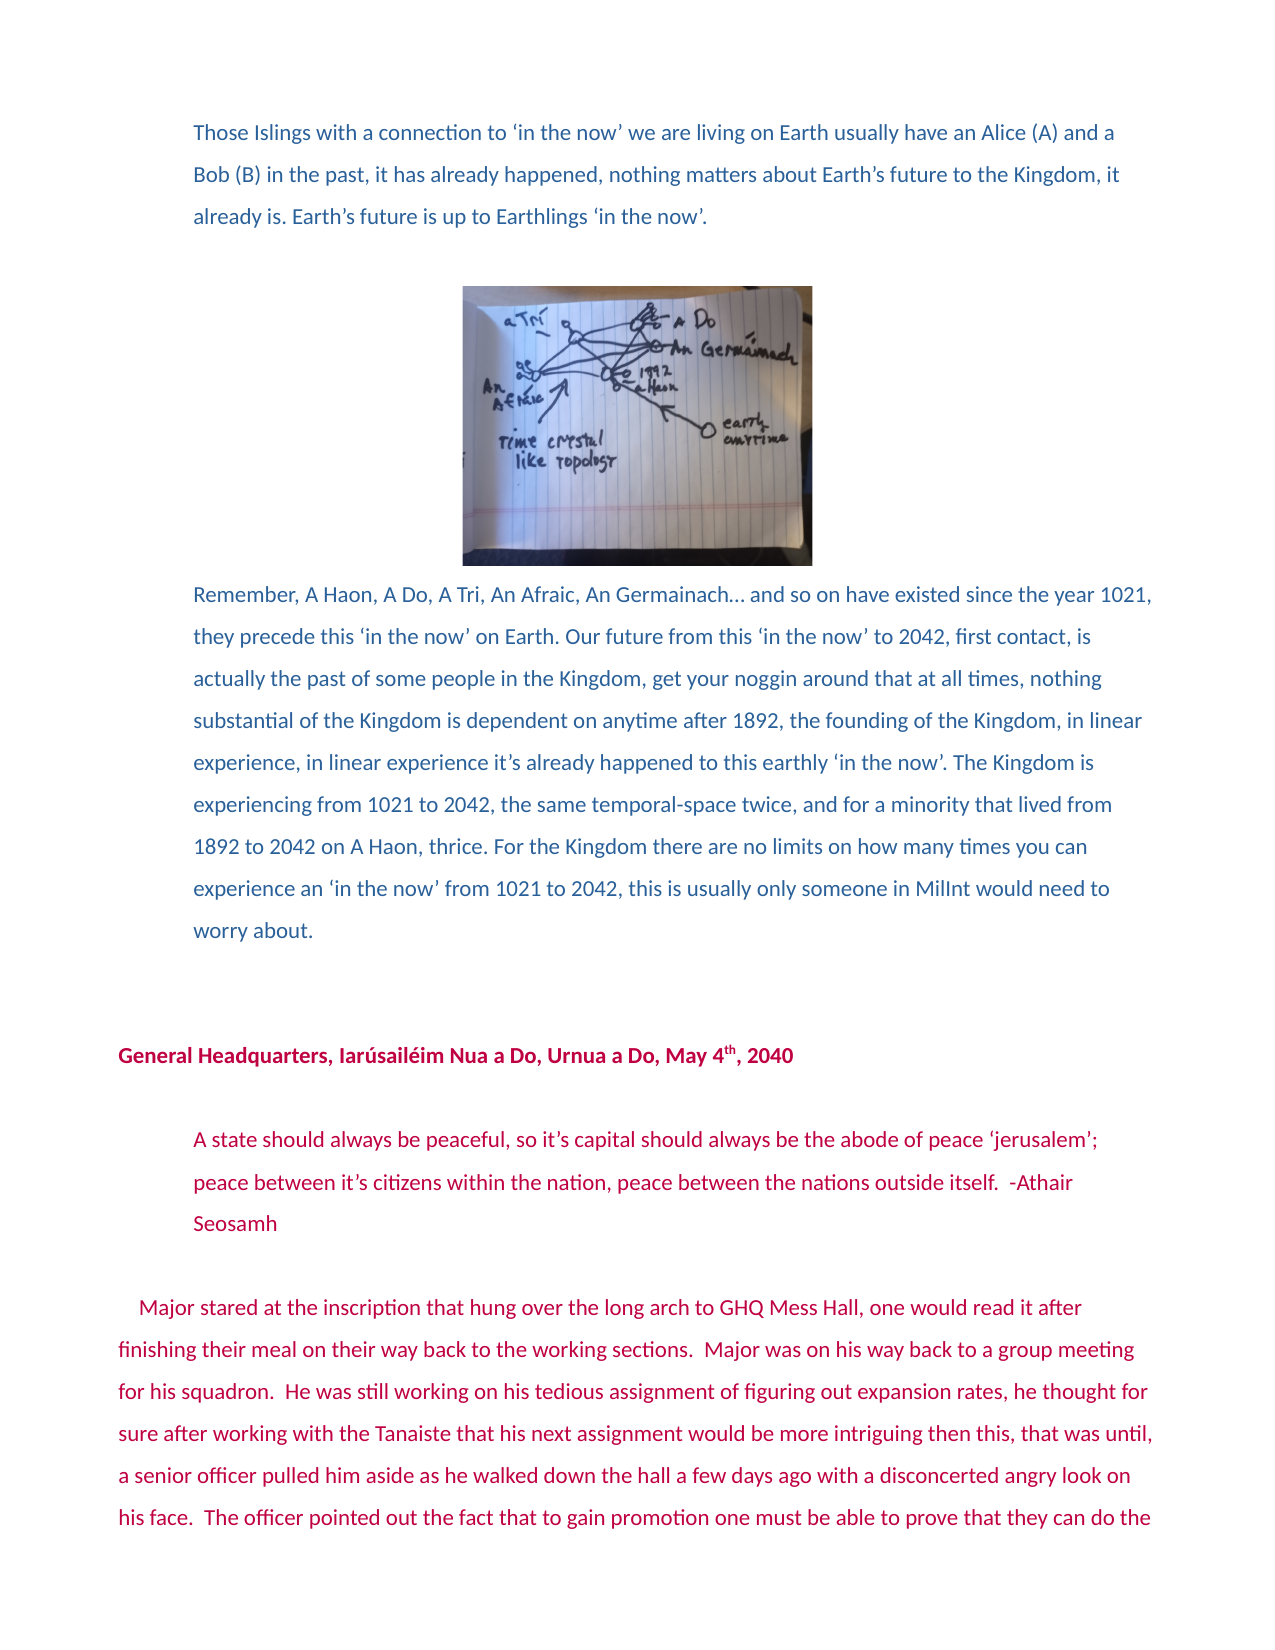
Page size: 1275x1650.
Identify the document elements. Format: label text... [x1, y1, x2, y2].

text General Headquarters, Iarúsailéim Nua a Do, Urnua a Do, May 4th, 2040 [118, 1042, 1157, 1070]
text Major stared at the inscription that hung over the long arch to GHQ Mess Hall, one would read it after finishing their meal on their way back to the working sections. Major was on his way back to a group meeting for his squadron. He was still working on his tedious assignment of figuring out expansion rates, he thought for sure after working with the Tanaiste that his next assignment would be more intriguing then this, that was until, a senior officer pulled him aside as he walked down the hall a few days ago with a disconcerted angry look on his face. The officer pointed out the fact that to gain promotion one must be able to prove that they can do the [118, 1293, 1157, 1531]
picture [462, 286, 813, 566]
text Those Islings with a connection to ‘in the now’ we are living on Earth usually have an Alice (A) and a Bob (B) in the past, it has already happened, nothing matters about Earth’s future to the Kingdom, it already is. Earth’s future is up to Earthlings ‘in the now’. [193, 118, 1157, 230]
text A state should always be peaceful, so it’s capital should always be the abode of peace ‘jerusalem’; peace between it’s citizens within the nation, peace between the nations outside itself. -Athair Seosamh [193, 1126, 1157, 1238]
text Remember, A Haon, A Do, A Tri, An Afraic, An Germainach… and so on have existed since the year 1021, they precede this ‘in the now’ on Earth. Our future from this ‘in the now’ to 2042, first contact, is actually the past of some people in the Kingdom, get your noggin around that at all times, nothing substantial of the Kingdom is dependent on anytime after 1892, the founding of the Kingdom, in linear experience, in linear experience it’s already happened to this earthly ‘in the now’. The Kingdom is experiencing from 1021 to 2042, the same temporal-space twice, and for a minority that lived from 1892 to 2042 on A Haon, thrice. For the Kingdom there are no limits on how many times you can experience an ‘in the now’ from 1021 to 2042, this is usually only someone in MilInt would need to worry about. [193, 286, 1157, 944]
